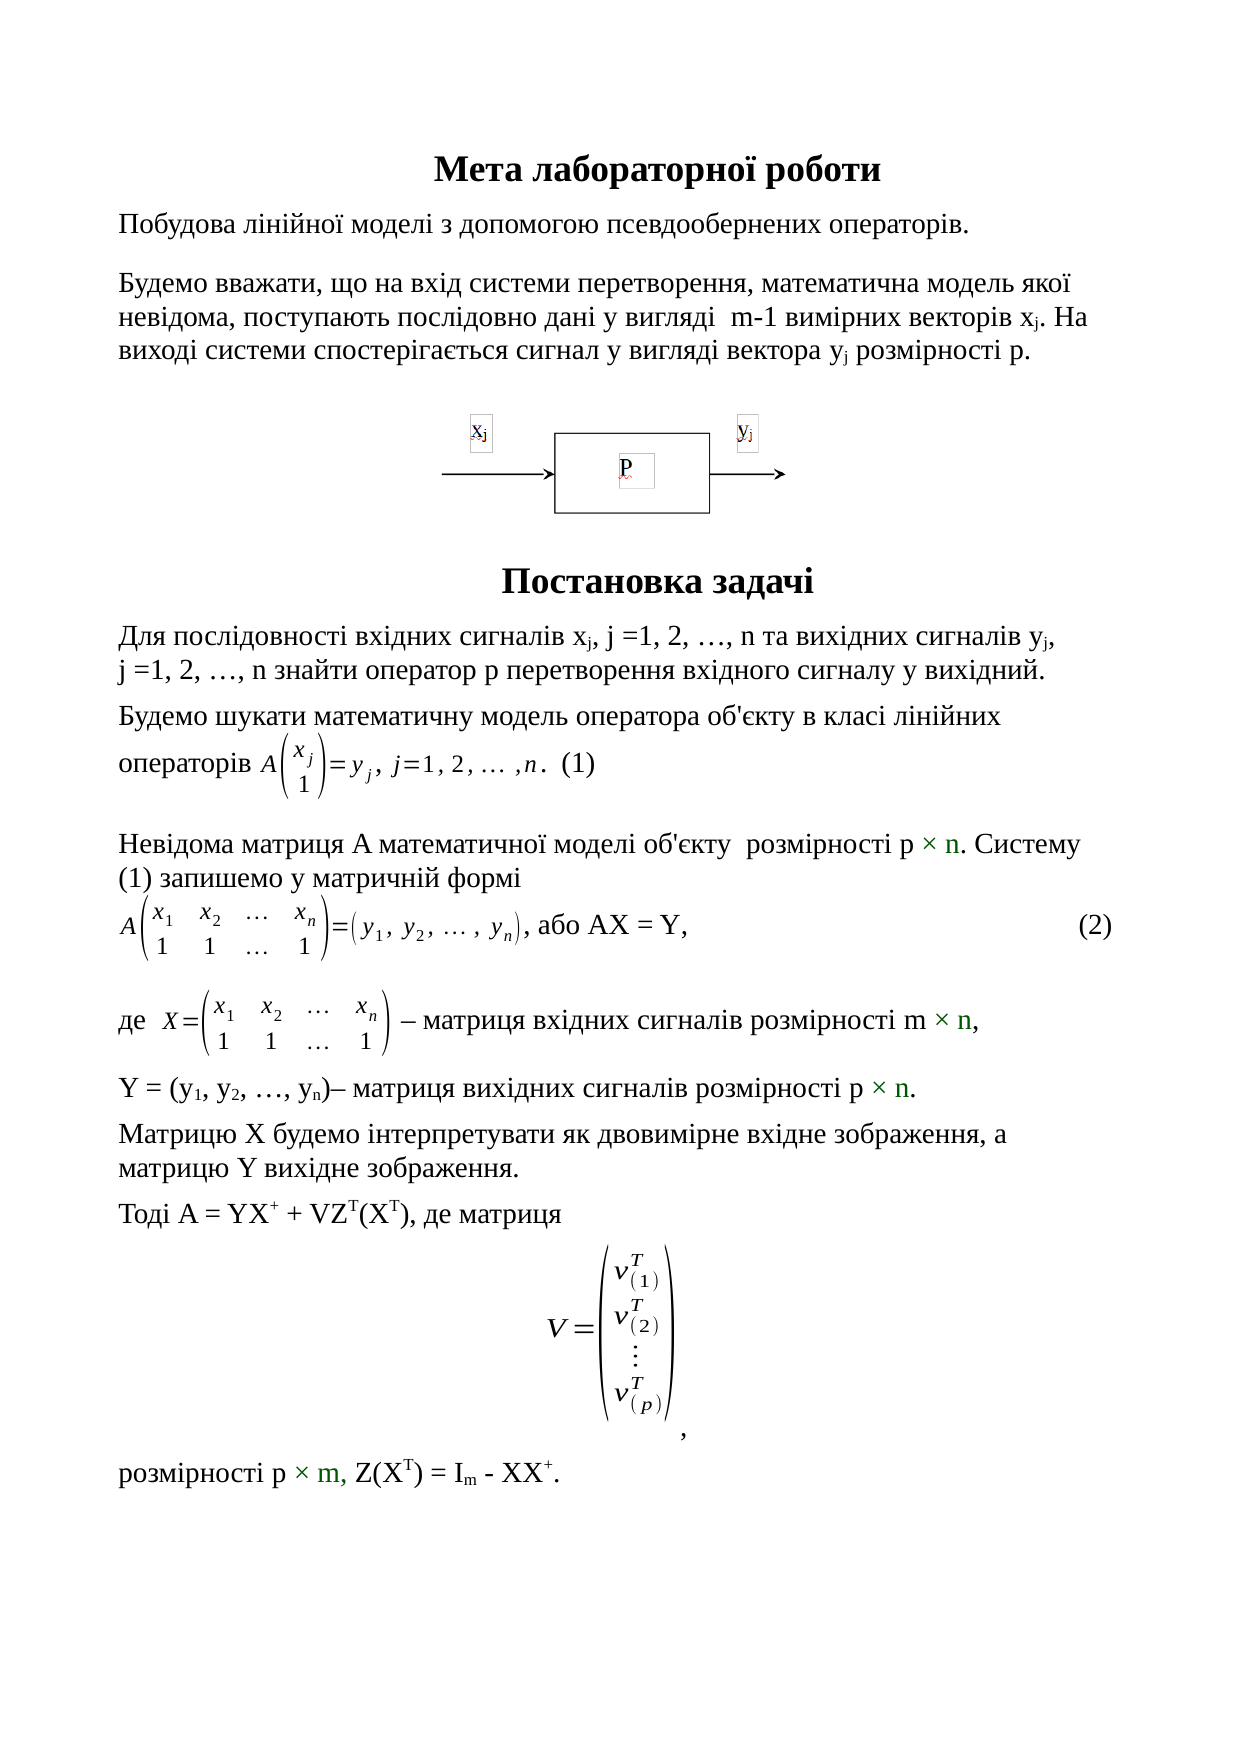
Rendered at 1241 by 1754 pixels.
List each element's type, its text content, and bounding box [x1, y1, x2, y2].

list Мета лабораторної роботи [156, 147, 1122, 190]
text Будемо шукати математичну модель оператора об'єкту в класі лінійних операторів , . (1) [118, 698, 1122, 814]
text де – матриця вхідних сигналів розмірності m × n, Y = (y1, y2, …, yn)– матриця вихідних сигналів розмірності p × n. [118, 988, 1122, 1104]
text розмірності p × m, Z(XT) = Im - XX+. [118, 1455, 1122, 1489]
text Побудова лінійної моделі з допомогою псевдообернених операторів. [118, 207, 1122, 240]
text , [118, 1242, 1122, 1443]
text Будемо вважати, що на вхід системи перетворення, математична модель якої невідома, поступають послідовно дані у вигляді m-1 вимірних векторів xj. На виході системи спостерігається сигнал у вигляді вектора yj розмірності p. [118, 265, 1122, 366]
text Невідома матриця A математичної моделі об'єкту розмірності p × n. Систему (1) запишемо у матричній формі , або AX = Y, (2) [118, 826, 1122, 976]
picture [425, 392, 836, 530]
text Для послідовності вхідних сигналів xj, j =1, 2, …, n та вихідних сигналів yj, j =1, 2, …, n знайти оператор p перетворення вхідного сигналу у вихідний. [118, 618, 1122, 685]
text Тоді A = YX+ + VZT(XT), де матриця [118, 1196, 1122, 1229]
list [118, 1535, 1122, 1602]
text Матрицю X будемо інтерпретувати як двовимірне вхідне зображення, а матрицю Y вихідне зображення. [118, 1116, 1122, 1183]
list Постановка задачі [156, 558, 1122, 602]
